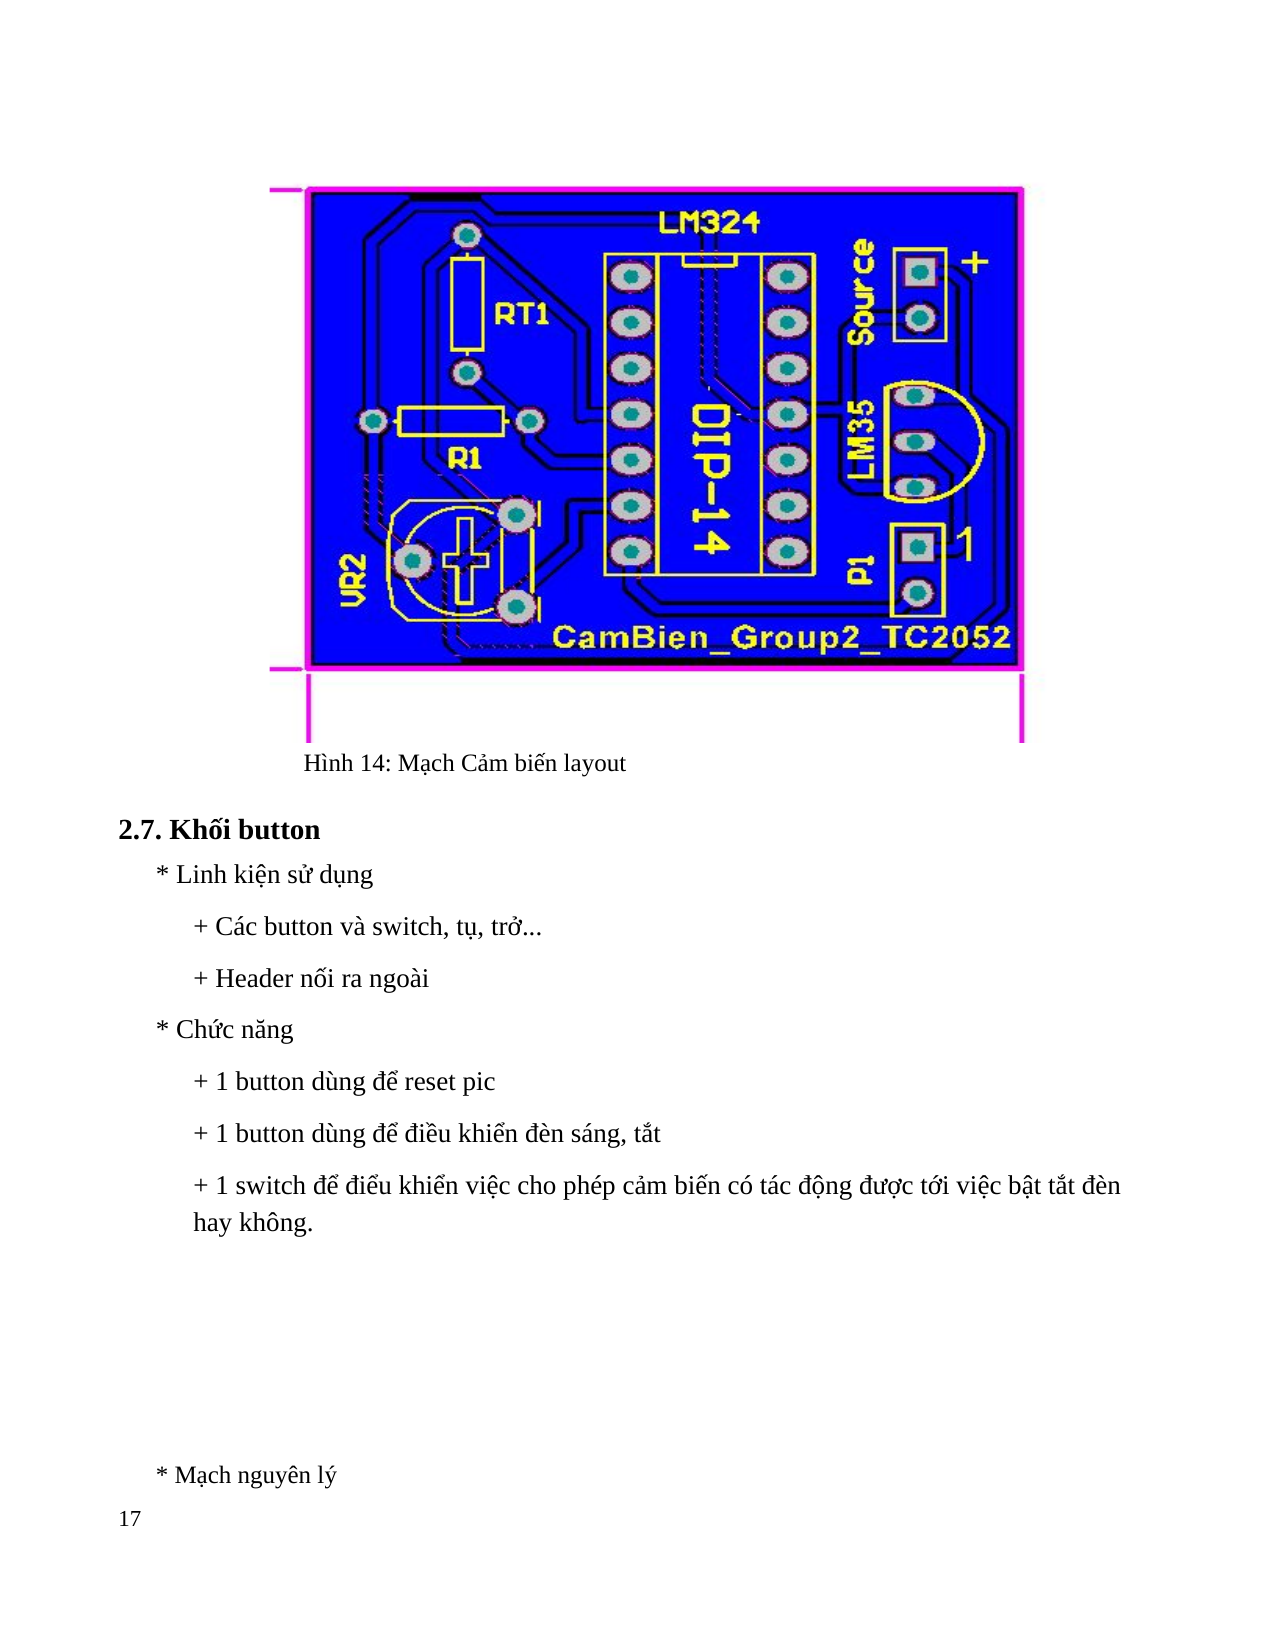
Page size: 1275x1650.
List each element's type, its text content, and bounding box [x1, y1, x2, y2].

text * Chức năng [156, 1013, 1157, 1045]
text + 1 switch để điểu khiển việc cho phép cảm biến có tác động được tới việc bật tắt đèn hay không. [193, 1169, 1157, 1238]
text * Linh kiện sử dụng [156, 858, 1157, 889]
text + 1 button dùng để reset pic [193, 1065, 1157, 1097]
text + 1 button dùng để điều khiển đèn sáng, tắt [193, 1117, 1157, 1148]
text + Header nối ra ngoài [193, 962, 1157, 993]
text + Các button và switch, tụ, trở... [193, 910, 1157, 941]
text Hình 14: Mạch Cảm biến layout [156, 167, 1157, 777]
picture [269, 162, 1062, 743]
subtitle 2.7. Khối button [118, 812, 1157, 845]
text * Mạch nguyên lý [156, 1460, 1157, 1489]
